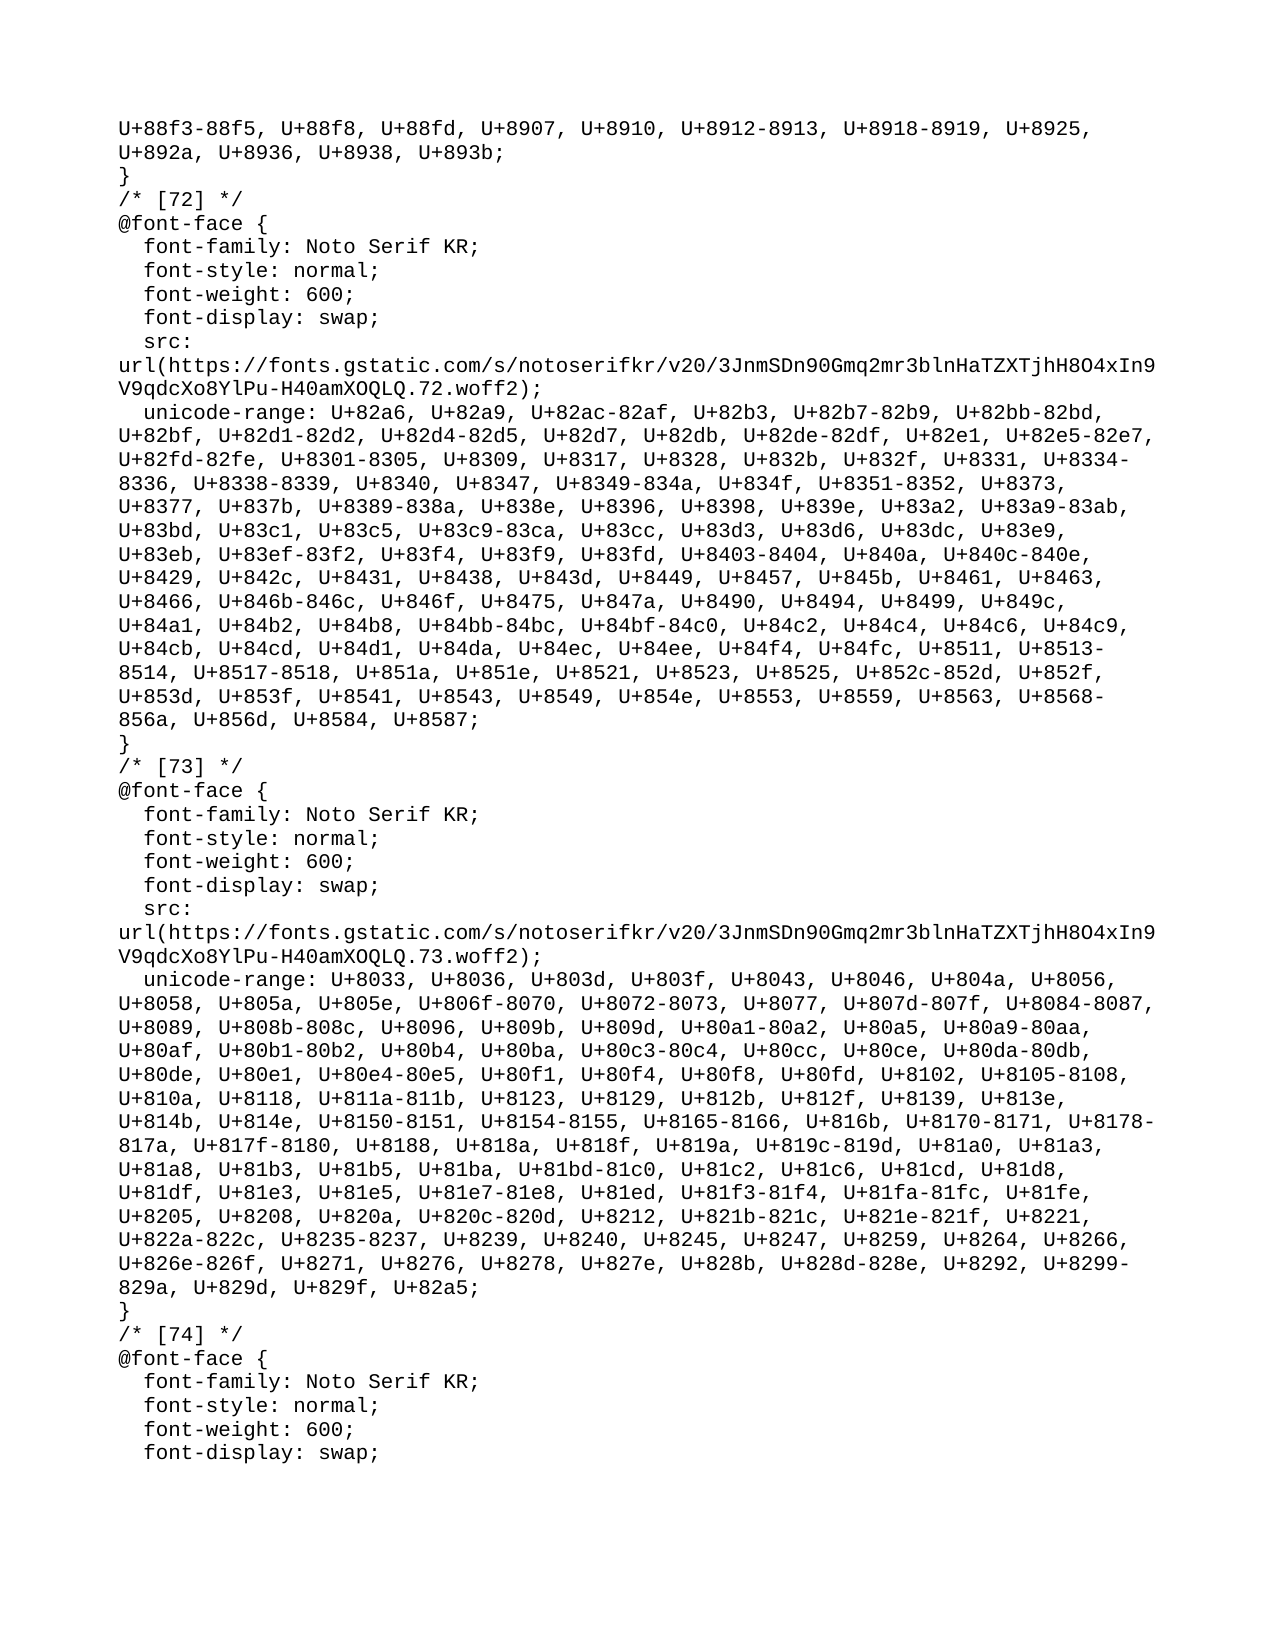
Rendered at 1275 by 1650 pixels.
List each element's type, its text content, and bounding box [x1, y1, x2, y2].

text U+88f3-88f5, U+88f8, U+88fd, U+8907, U+8910, U+8912-8913, U+8918-8919, U+8925, U+892a, U+8936, U+8938, U+893b; [118, 118, 1157, 165]
text @font-face { [118, 780, 1157, 804]
text src: url(https://fonts.gstatic.com/s/notoserifkr/v20/3JnmSDn90Gmq2mr3blnHaTZXTjhH8O4xIn9V9qdcXo8YlPu-H40amXOQLQ.73.woff2); [118, 898, 1157, 969]
text /* [73] */ [118, 757, 1157, 780]
text } [118, 733, 1157, 757]
text /* [74] */ [118, 1324, 1157, 1348]
text unicode-range: U+82a6, U+82a9, U+82ac-82af, U+82b3, U+82b7-82b9, U+82bb-82bd, U+82bf, U+82d1-82d2, U+82d4-82d5, U+82d7, U+82db, U+82de-82df, U+82e1, U+82e5-82e7, U+82fd-82fe, U+8301-8305, U+8309, U+8317, U+8328, U+832b, U+832f, U+8331, U+8334-8336, U+8338-8339, U+8340, U+8347, U+8349-834a, U+834f, U+8351-8352, U+8373, U+8377, U+837b, U+8389-838a, U+838e, U+8396, U+8398, U+839e, U+83a2, U+83a9-83ab, U+83bd, U+83c1, U+83c5, U+83c9-83ca, U+83cc, U+83d3, U+83d6, U+83dc, U+83e9, U+83eb, U+83ef-83f2, U+83f4, U+83f9, U+83fd, U+8403-8404, U+840a, U+840c-840e, U+8429, U+842c, U+8431, U+8438, U+843d, U+8449, U+8457, U+845b, U+8461, U+8463, U+8466, U+846b-846c, U+846f, U+8475, U+847a, U+8490, U+8494, U+8499, U+849c, U+84a1, U+84b2, U+84b8, U+84bb-84bc, U+84bf-84c0, U+84c2, U+84c4, U+84c6, U+84c9, U+84cb, U+84cd, U+84d1, U+84da, U+84ec, U+84ee, U+84f4, U+84fc, U+8511, U+8513-8514, U+8517-8518, U+851a, U+851e, U+8521, U+8523, U+8525, U+852c-852d, U+852f, U+853d, U+853f, U+8541, U+8543, U+8549, U+854e, U+8553, U+8559, U+8563, U+8568-856a, U+856d, U+8584, U+8587; [118, 402, 1157, 733]
text @font-face { [118, 1348, 1157, 1371]
text font-weight: 600; [118, 851, 1157, 875]
text @font-face { [118, 213, 1157, 236]
text font-family: Noto Serif KR; [118, 236, 1157, 260]
text font-family: Noto Serif KR; [118, 804, 1157, 827]
text font-weight: 600; [118, 284, 1157, 307]
text /* [72] */ [118, 189, 1157, 213]
text font-style: normal; [118, 827, 1157, 851]
text font-display: swap; [118, 875, 1157, 898]
text font-display: swap; [118, 1442, 1157, 1466]
text unicode-range: U+8033, U+8036, U+803d, U+803f, U+8043, U+8046, U+804a, U+8056, U+8058, U+805a, U+805e, U+806f-8070, U+8072-8073, U+8077, U+807d-807f, U+8084-8087, U+8089, U+808b-808c, U+8096, U+809b, U+809d, U+80a1-80a2, U+80a5, U+80a9-80aa, U+80af, U+80b1-80b2, U+80b4, U+80ba, U+80c3-80c4, U+80cc, U+80ce, U+80da-80db, U+80de, U+80e1, U+80e4-80e5, U+80f1, U+80f4, U+80f8, U+80fd, U+8102, U+8105-8108, U+810a, U+8118, U+811a-811b, U+8123, U+8129, U+812b, U+812f, U+8139, U+813e, U+814b, U+814e, U+8150-8151, U+8154-8155, U+8165-8166, U+816b, U+8170-8171, U+8178-817a, U+817f-8180, U+8188, U+818a, U+818f, U+819a, U+819c-819d, U+81a0, U+81a3, U+81a8, U+81b3, U+81b5, U+81ba, U+81bd-81c0, U+81c2, U+81c6, U+81cd, U+81d8, U+81df, U+81e3, U+81e5, U+81e7-81e8, U+81ed, U+81f3-81f4, U+81fa-81fc, U+81fe, U+8205, U+8208, U+820a, U+820c-820d, U+8212, U+821b-821c, U+821e-821f, U+8221, U+822a-822c, U+8235-8237, U+8239, U+8240, U+8245, U+8247, U+8259, U+8264, U+8266, U+826e-826f, U+8271, U+8276, U+8278, U+827e, U+828b, U+828d-828e, U+8292, U+8299-829a, U+829d, U+829f, U+82a5; [118, 969, 1157, 1300]
text src: url(https://fonts.gstatic.com/s/notoserifkr/v20/3JnmSDn90Gmq2mr3blnHaTZXTjhH8O4xIn9V9qdcXo8YlPu-H40amXOQLQ.72.woff2); [118, 331, 1157, 402]
text font-style: normal; [118, 1395, 1157, 1419]
text font-style: normal; [118, 260, 1157, 284]
text font-display: swap; [118, 307, 1157, 331]
text font-weight: 600; [118, 1419, 1157, 1442]
text } [118, 1300, 1157, 1324]
text font-family: Noto Serif KR; [118, 1371, 1157, 1395]
text } [118, 165, 1157, 189]
